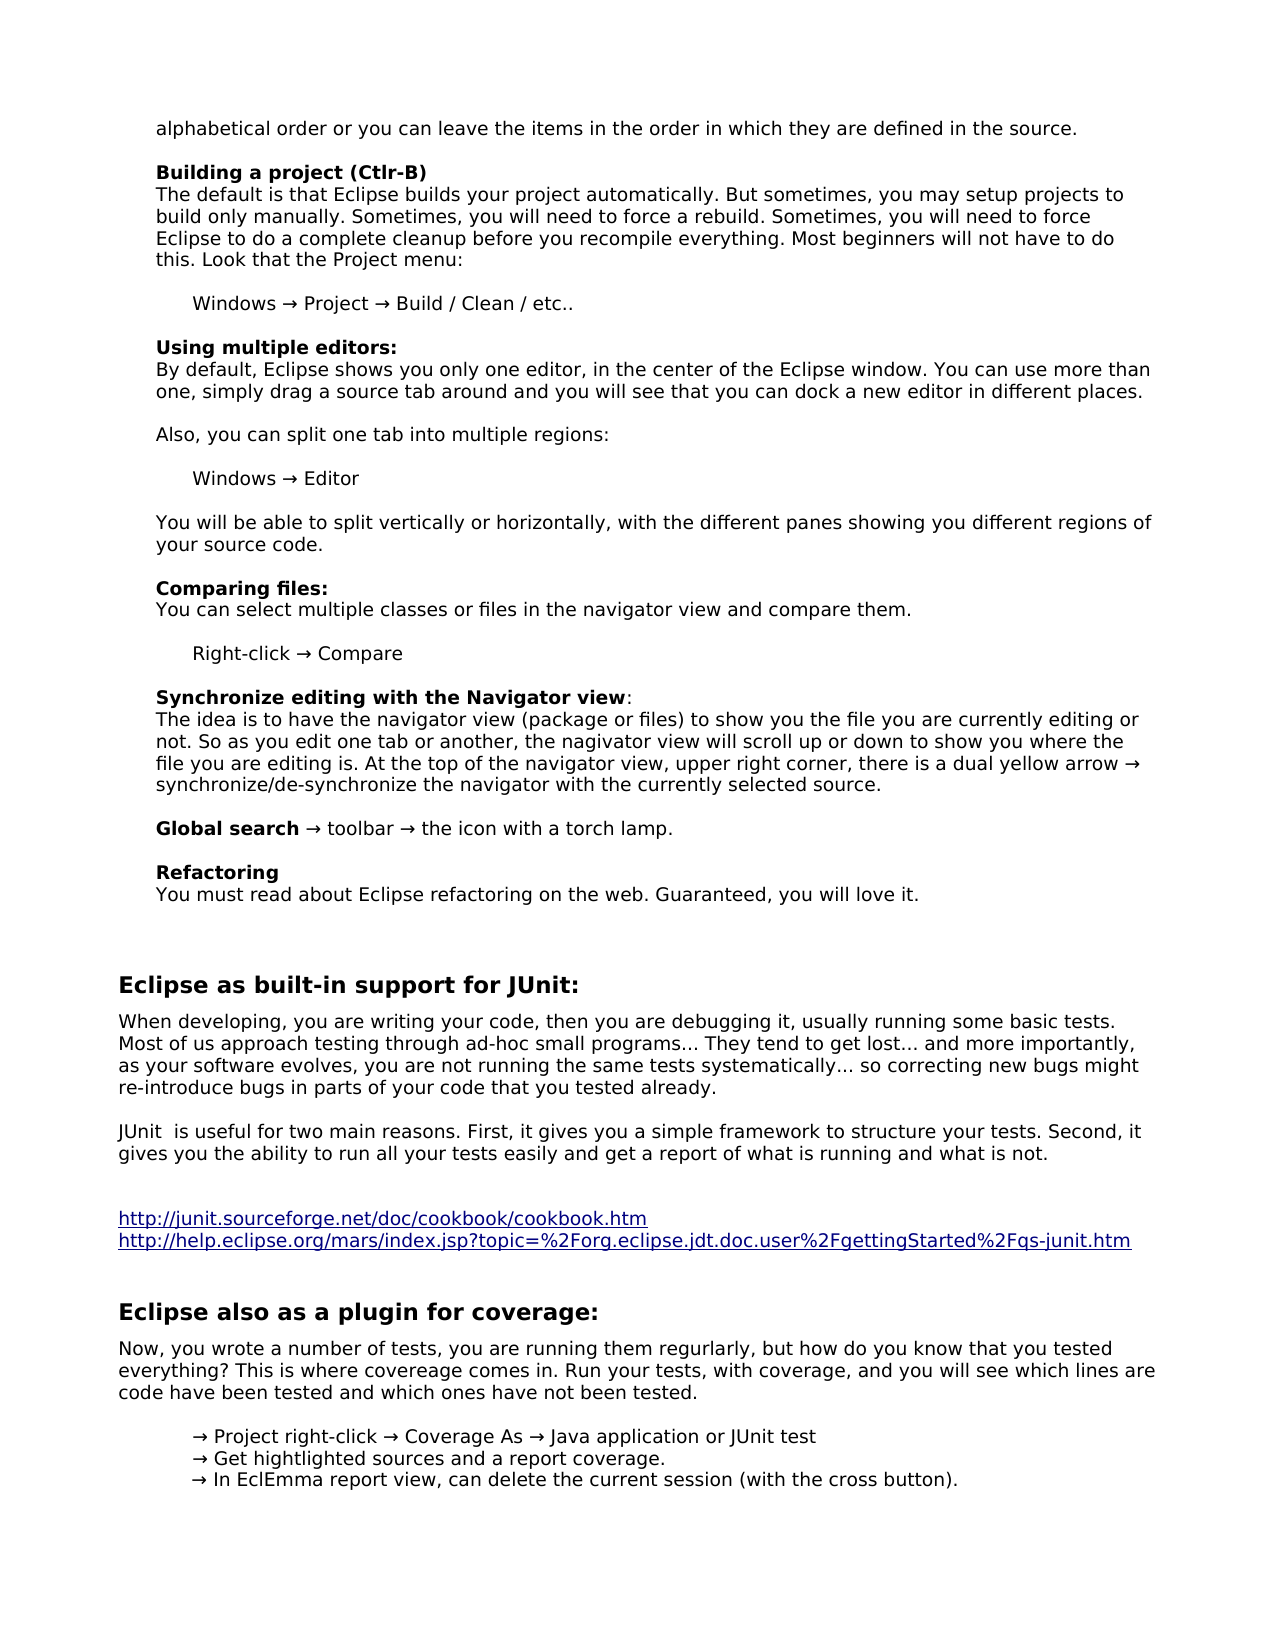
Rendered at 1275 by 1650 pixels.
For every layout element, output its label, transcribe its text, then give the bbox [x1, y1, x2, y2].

text Building a project (Ctlr-B) [156, 162, 1157, 184]
text JUnit is useful for two main reasons. First, it gives you a simple framework to structure your tests. Second, it gives you the ability to run all your tests easily and get a report of what is running and what is not. [118, 1121, 1157, 1164]
text Right-click → Compare [156, 643, 1157, 665]
text You can select multiple classes or files in the navigator view and compare them. [156, 599, 1157, 621]
subtitle Eclipse as built-in support for JUnit: [118, 972, 1157, 999]
text http://junit.sourceforge.net/doc/cookbook/cookbook.htm [118, 1208, 1157, 1230]
text alphabetical order or you can leave the items in the order in which they are defined in the source. [156, 118, 1157, 140]
text The default is that Eclipse builds your project automatically. But sometimes, you may setup projects to build only manually. Sometimes, you will need to force a rebuild. Sometimes, you will need to force Eclipse to do a complete cleanup before you recompile everything. Most beginners will not have to do this. Look that the Project menu: [156, 184, 1157, 271]
text Windows → Project → Build / Clean / etc.. [156, 293, 1157, 315]
text Now, you wrote a number of tests, you are running them regurlarly, but how do you know that you tested everything? This is where covereage comes in. Run your tests, with coverage, and you will see which lines are code have been tested and which ones have not been tested. [118, 1338, 1157, 1404]
text The idea is to have the navigator view (package or files) to show you the file you are currently editing or not. So as you edit one tab or another, the nagivator view will scroll up or down to show you where the file you are editing is. At the top of the navigator view, upper right corner, there is a dual yellow arrow → synchronize/de-synchronize the navigator with the currently selected source. [156, 709, 1157, 796]
text When developing, you are writing your code, then you are debugging it, usually running some basic tests. Most of us approach testing through ad-hoc small programs... They tend to get lost... and more importantly, as your software evolves, you are not running the same tests systematically... so correcting new bugs might re-introduce bugs in parts of your code that you tested already. [118, 1011, 1157, 1099]
text → In EclEmma report view, can delete the current session (with the cross button). [156, 1469, 1157, 1491]
text Comparing files: [156, 577, 1157, 599]
text → Project right-click → Coverage As → Java application or JUnit test [118, 1426, 1157, 1447]
text You will be able to split vertically or horizontally, with the different panes showing you different regions of your source code. [156, 512, 1157, 556]
subtitle Eclipse also as a plugin for coverage: [118, 1299, 1157, 1326]
text http://help.eclipse.org/mars/index.jsp?topic=%2Forg.eclipse.jdt.doc.user%2FgettingStarted%2Fqs-junit.htm [118, 1230, 1157, 1252]
text You must read about Eclipse refactoring on the web. Guaranteed, you will love it. [156, 884, 1157, 906]
text Global search → toolbar → the icon with a torch lamp. [156, 818, 1157, 840]
text Windows → Editor [156, 468, 1157, 490]
text → Get hightlighted sources and a report coverage. [156, 1447, 1157, 1469]
text By default, Eclipse shows you only one editor, in the center of the Eclipse window. You can use more than one, simply drag a source tab around and you will see that you can dock a new editor in different places. [156, 359, 1157, 402]
text Using multiple editors: [156, 337, 1157, 359]
text Also, you can split one tab into multiple regions: [156, 424, 1157, 446]
text Synchronize editing with the Navigator view: [156, 687, 1157, 709]
text Refactoring [156, 862, 1157, 884]
